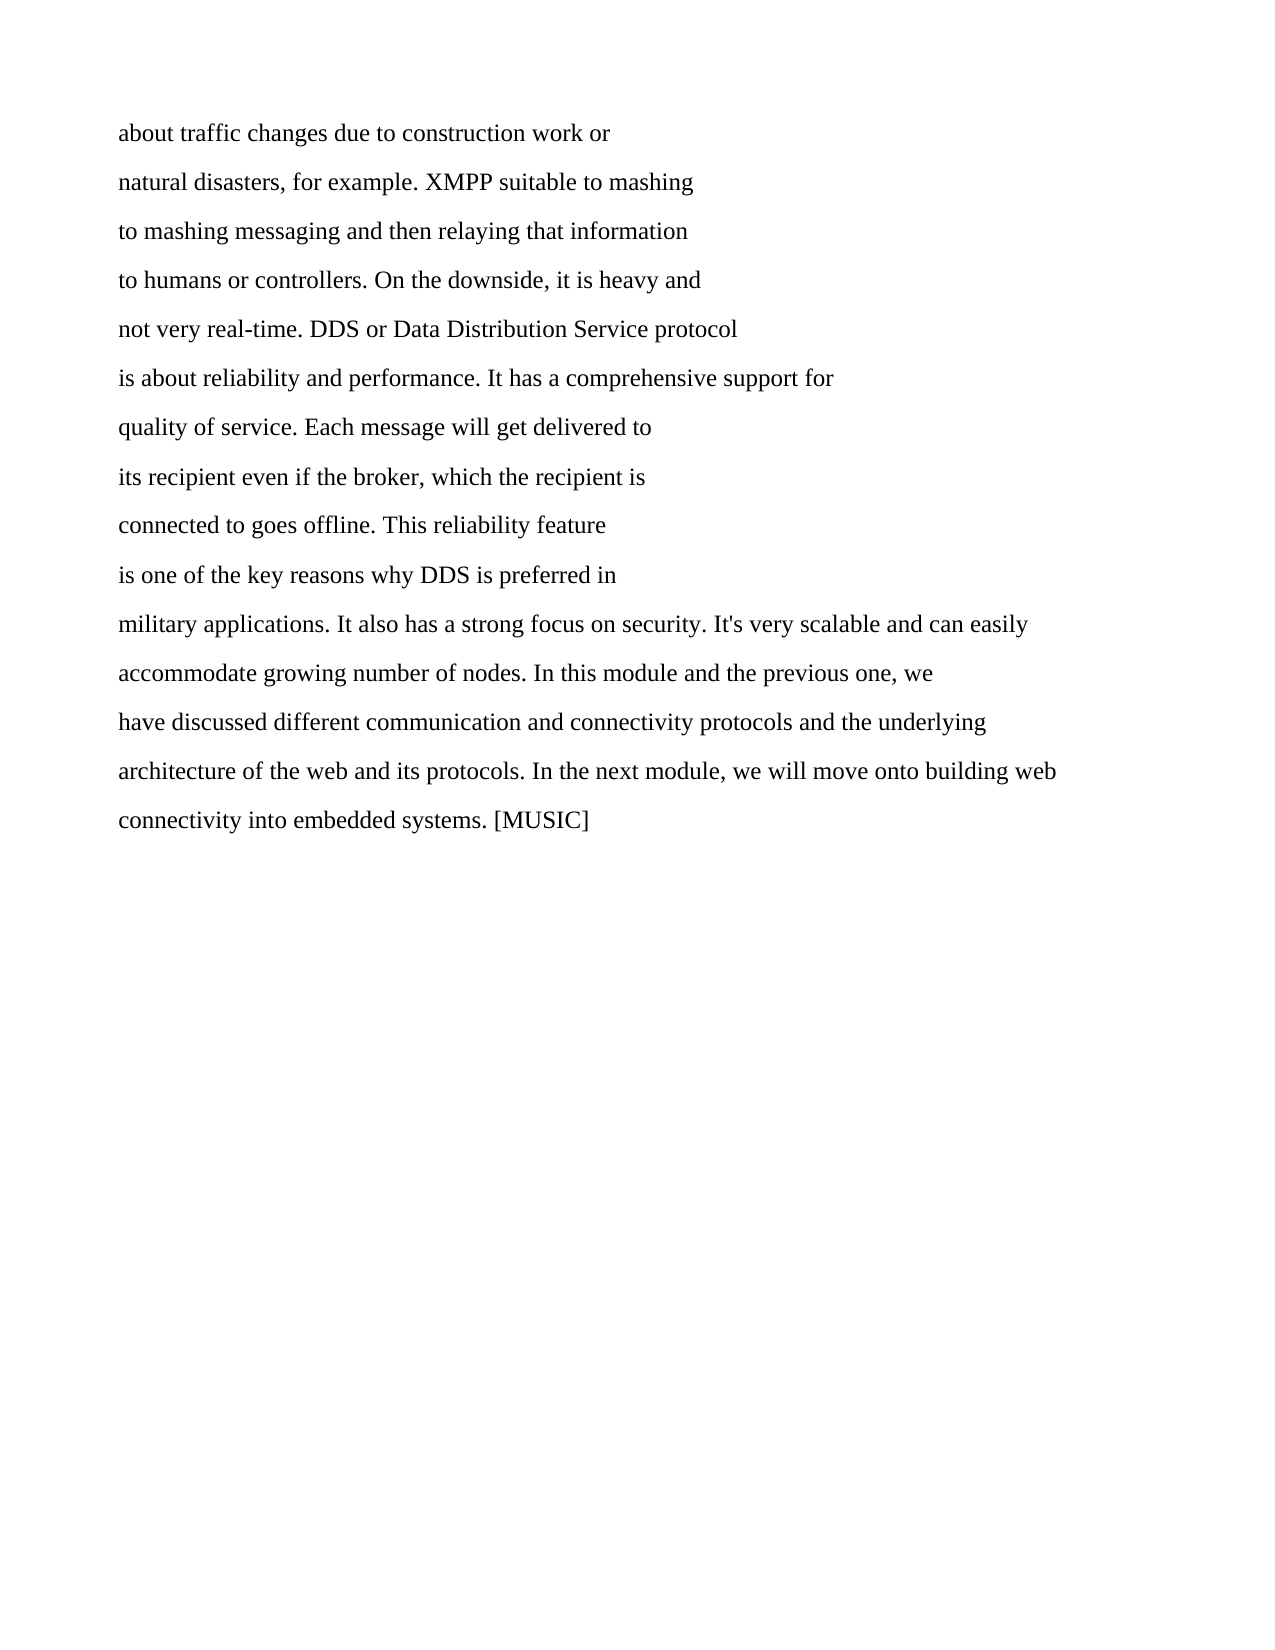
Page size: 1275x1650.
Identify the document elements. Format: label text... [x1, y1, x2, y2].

text is one of the key reasons why DDS is preferred in [118, 560, 1157, 588]
text to mashing messaging and then relaying that information [118, 216, 1157, 245]
text connectivity into embedded systems. [MUSIC] [118, 805, 1157, 834]
text military applications. It also has a strong focus on security. It's very scalable and can easily [118, 609, 1157, 637]
text accommodate growing number of nodes. In this module and the previous one, we [118, 658, 1157, 687]
text connected to goes offline. This reliability feature [118, 511, 1157, 539]
text have discussed different communication and connectivity protocols and the underlying [118, 707, 1157, 736]
text is about reliability and performance. It has a comprehensive support for [118, 363, 1157, 392]
text its recipient even if the broker, which the recipient is [118, 462, 1157, 490]
text to humans or controllers. On the downside, it is heavy and [118, 265, 1157, 294]
text quality of service. Each message will get delivered to [118, 412, 1157, 441]
text not very real-time. DDS or Data Distribution Service protocol [118, 314, 1157, 343]
text about traffic changes due to construction work or [118, 118, 1157, 147]
text natural disasters, for example. XMPP suitable to mashing [118, 167, 1157, 196]
text architecture of the web and its protocols. In the next module, we will move onto building web [118, 756, 1157, 785]
